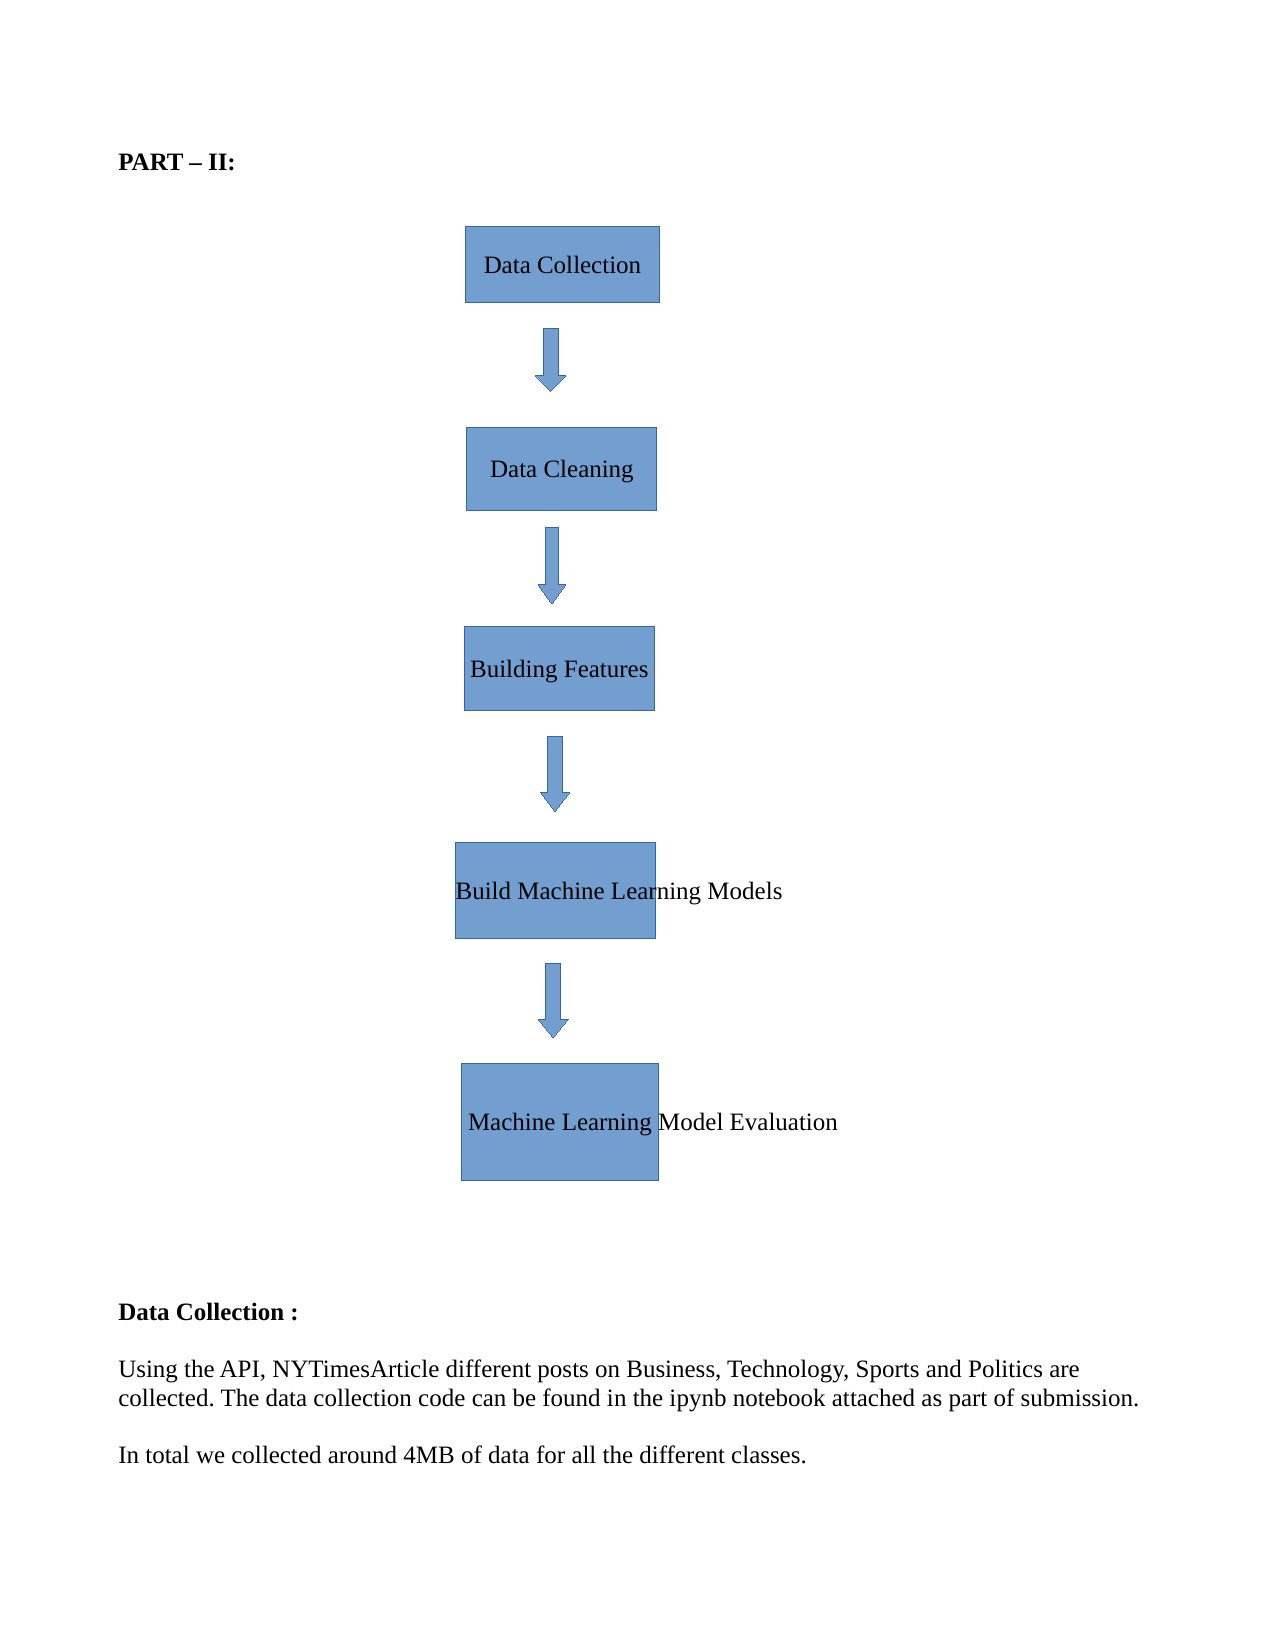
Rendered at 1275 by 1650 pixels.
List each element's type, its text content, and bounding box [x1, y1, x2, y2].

text Using the API, NYTimesArticle different posts on Business, Technology, Sports and Politics are collected. The data collection code can be found in the ipynb notebook attached as part of submission. [118, 1354, 1157, 1412]
text Data Collection : [118, 1297, 1157, 1326]
text PART – II: [118, 147, 1157, 176]
text In total we collected around 4MB of data for all the different classes. [118, 1441, 1157, 1469]
